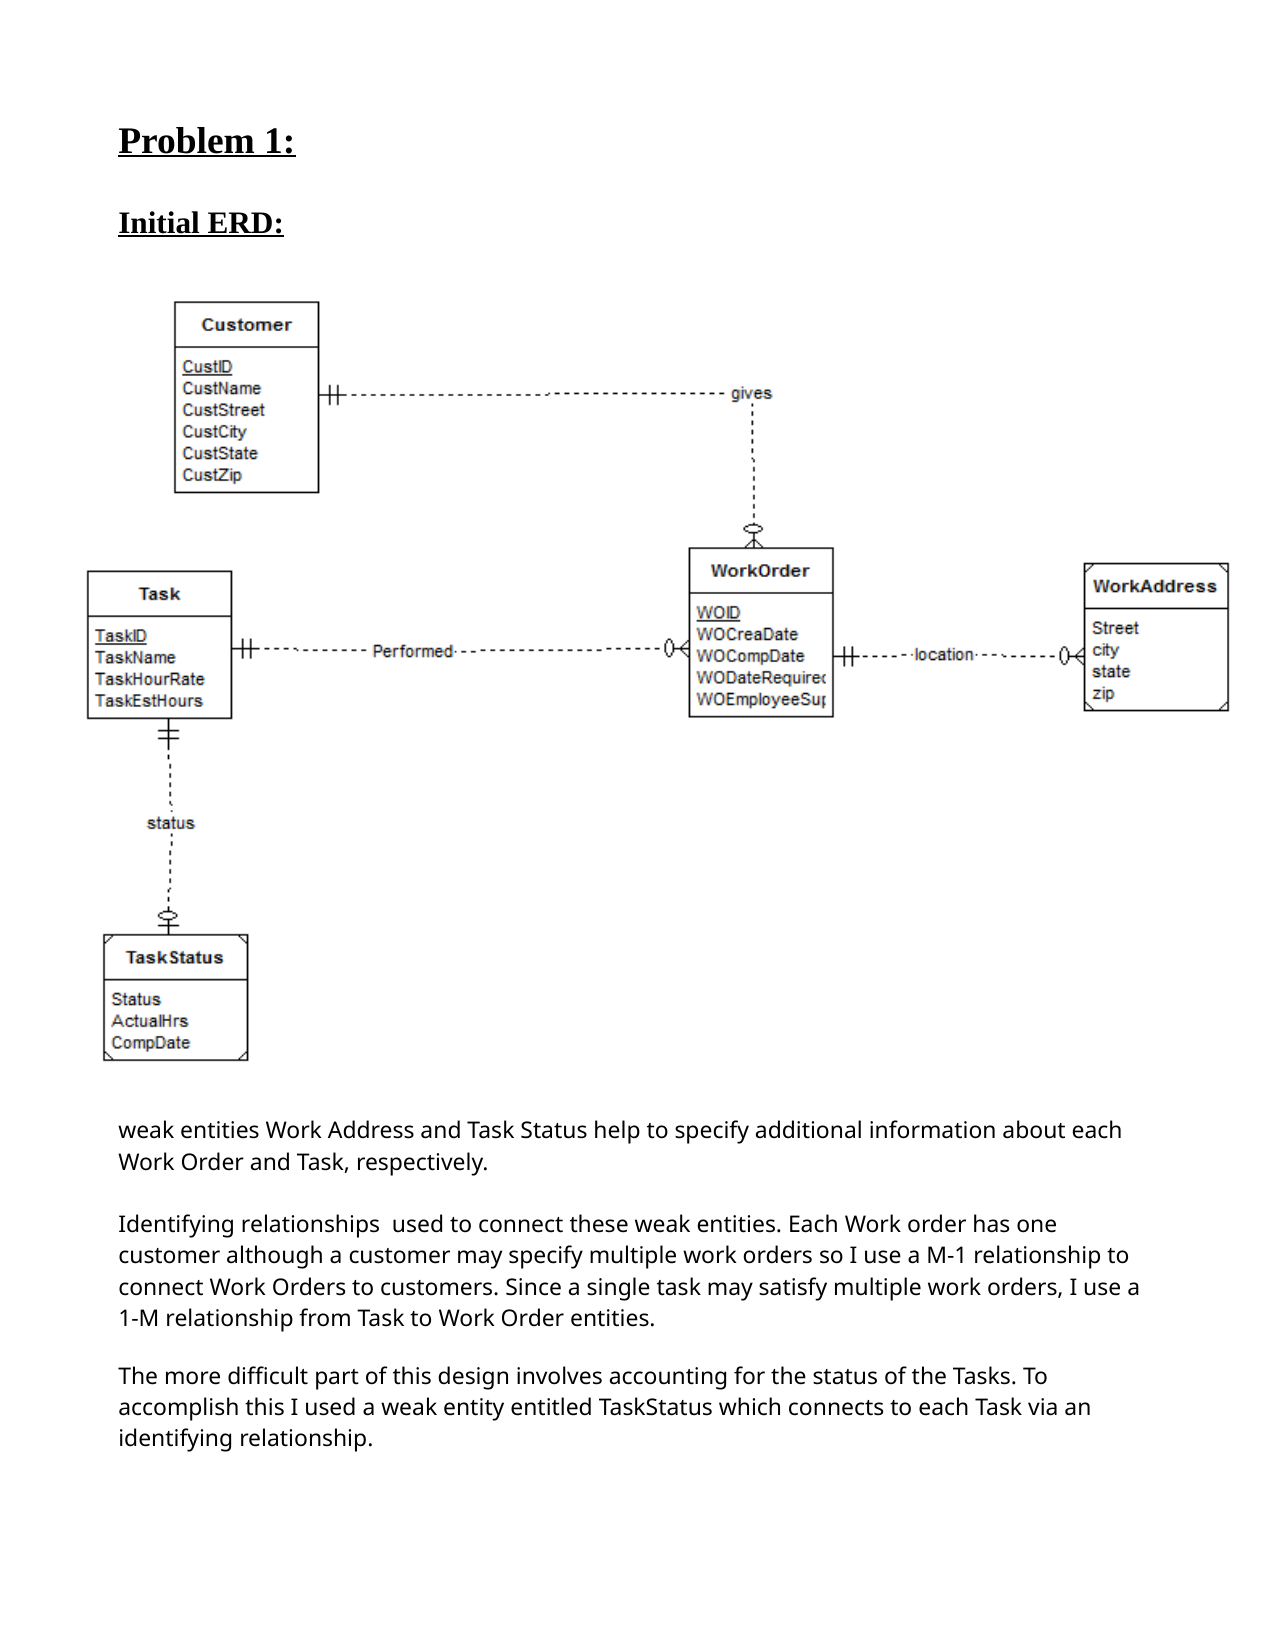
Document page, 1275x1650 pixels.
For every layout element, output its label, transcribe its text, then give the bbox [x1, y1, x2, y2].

text Identifying relationships used to connect these weak entities. Each Work order has one customer although a customer may specify multiple work orders so I use a M-1 relationship to connect Work Orders to customers. Since a single task may satisfy multiple work orders, I use a 1-M relationship from Task to Work Order entities. [118, 1208, 1157, 1333]
text The more difficult part of this design involves accounting for the status of the Tasks. To accomplish this I used a weak entity entitled TaskStatus which connects to each Task via an identifying relationship. [118, 1359, 1157, 1453]
picture [31, 283, 1244, 1115]
text weak entities Work Address and Task Status help to specify additional information about each Work Order and Task, respectively. [118, 1115, 1157, 1177]
text Problem 1: [118, 118, 1157, 161]
text Initial ERD: [118, 204, 1157, 240]
